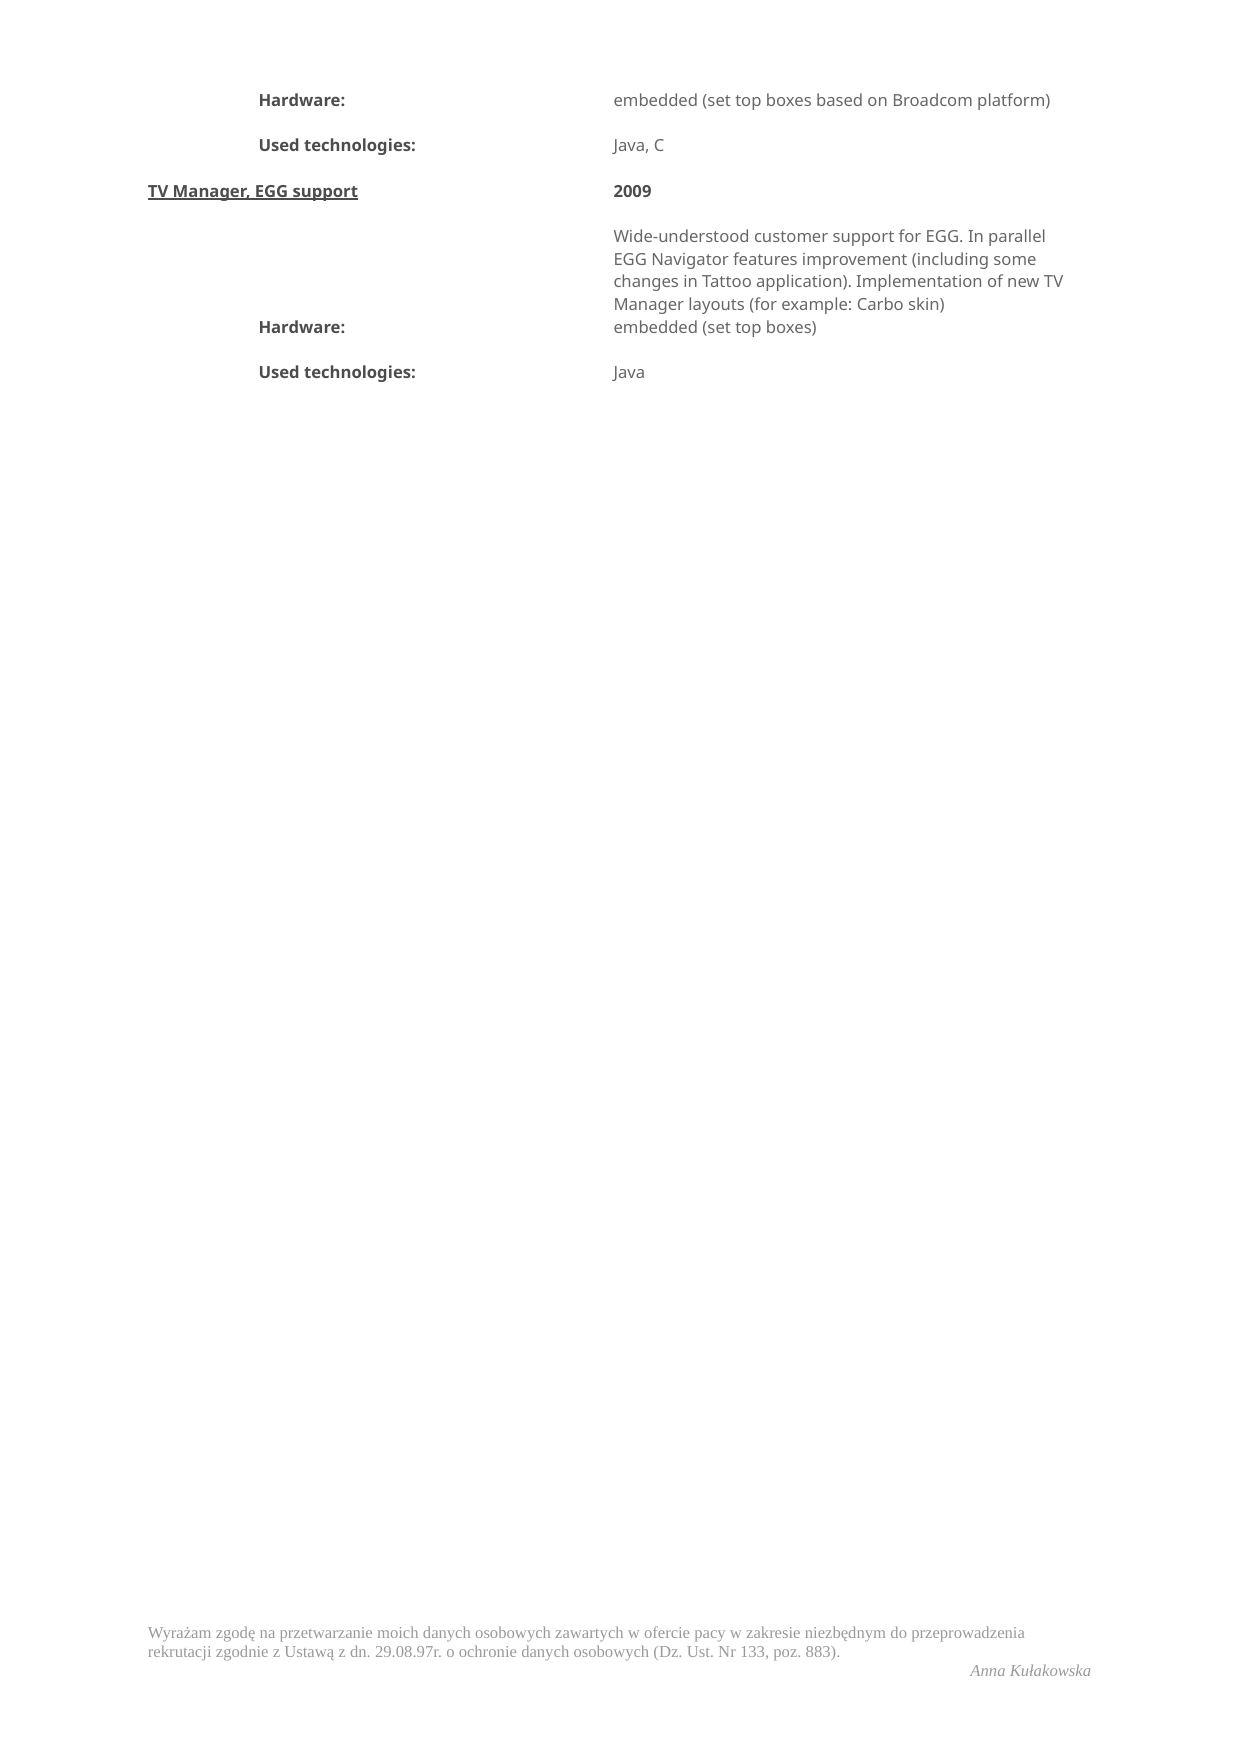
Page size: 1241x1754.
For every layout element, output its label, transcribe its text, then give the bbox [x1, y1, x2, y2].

table_cell TV Manager, EGG support [136, 179, 602, 224]
table_cell 2009 [602, 179, 1093, 224]
table_cell Java [602, 361, 1093, 406]
table_cell Java, C [602, 134, 1093, 179]
table_cell [136, 89, 247, 134]
table_cell Hardware: [247, 89, 602, 134]
table_cell Wide-understood customer support for EGG. In parallel EGG Navigator features improvement (including some changes in Tattoo application). Implementation of new TV Manager layouts (for example: Carbo skin) [602, 225, 1093, 315]
table_cell [136, 315, 247, 361]
table_cell [136, 225, 602, 315]
table_cell [136, 134, 247, 179]
table_cell [136, 361, 247, 406]
table_cell Used technologies: [247, 361, 602, 406]
table_cell Used technologies: [247, 134, 602, 179]
table_cell embedded (set top boxes based on Broadcom platform) [602, 89, 1093, 134]
table_cell embedded (set top boxes) [602, 315, 1093, 361]
table_cell Hardware: [247, 315, 602, 361]
